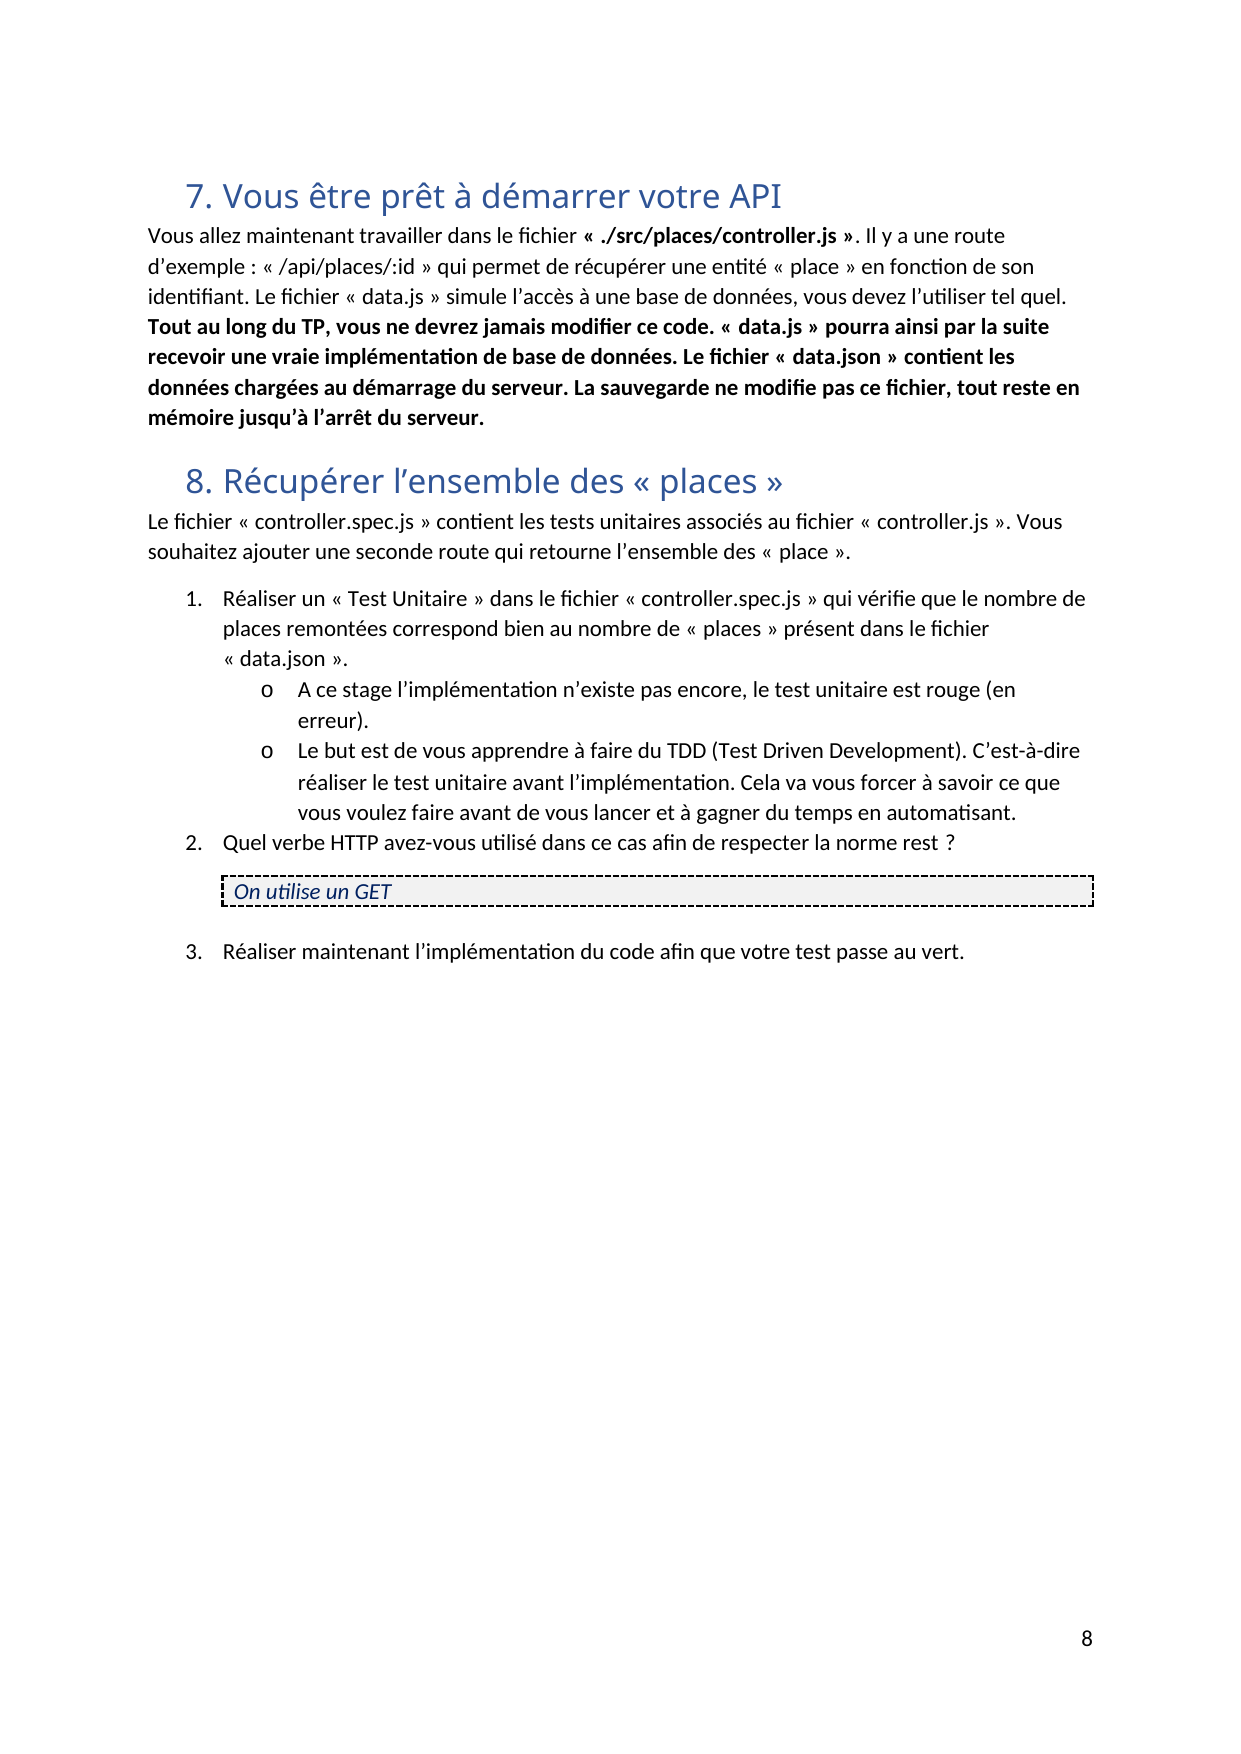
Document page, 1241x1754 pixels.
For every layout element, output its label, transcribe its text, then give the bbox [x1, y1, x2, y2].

text Vous allez maintenant travailler dans le fichier « ./src/places/controller.js ». Il y a une route d’exemple : « /api/places/:id » qui permet de récupérer une entité « place » en fonction de son identifiant. Le fichier « data.js » simule l’accès à une base de données, vous devez l’utiliser tel quel. Tout au long du TP, vous ne devrez jamais modifier ce code. « data.js » pourra ainsi par la suite recevoir une vraie implémentation de base de données. Le fichier « data.json » contient les données chargées au démarrage du serveur. La sauvegarde ne modifie pas ce fichier, tout reste en mémoire jusqu’à l’arrêt du serveur. [148, 222, 1093, 431]
subtitle Vous être prêt à démarrer votre API [185, 173, 1093, 218]
subtitle Récupérer l’ensemble des « places » [185, 458, 1093, 503]
list Réaliser maintenant l’implémentation du code afin que votre test passe au vert. [185, 937, 1093, 965]
text Le fichier « controller.spec.js » contient les tests unitaires associés au fichier « controller.js ». Vous souhaitez ajouter une seconde route qui retourne l’ensemble des « place ». [148, 507, 1093, 565]
list A ce stage l’implémentation n’existe pas encore, le test unitaire est rouge (en erreur). [260, 675, 1093, 734]
list Réaliser un « Test Unitaire » dans le fichier « controller.spec.js » qui vérifie que le nombre de places remontées correspond bien au nombre de « places » présent dans le fichier « data.json ». [185, 584, 1093, 672]
table_header On utilise un GET [223, 875, 1093, 905]
list Le but est de vous apprendre à faire du TDD (Test Driven Development). C’est-à-dire réaliser le test unitaire avant l’implémentation. Cela va vous forcer à savoir ce que vous voulez faire avant de vous lancer et à gagner du temps en automatisant. [260, 736, 1093, 826]
list Quel verbe HTTP avez-vous utilisé dans ce cas afin de respecter la norme rest ? [185, 828, 1093, 856]
